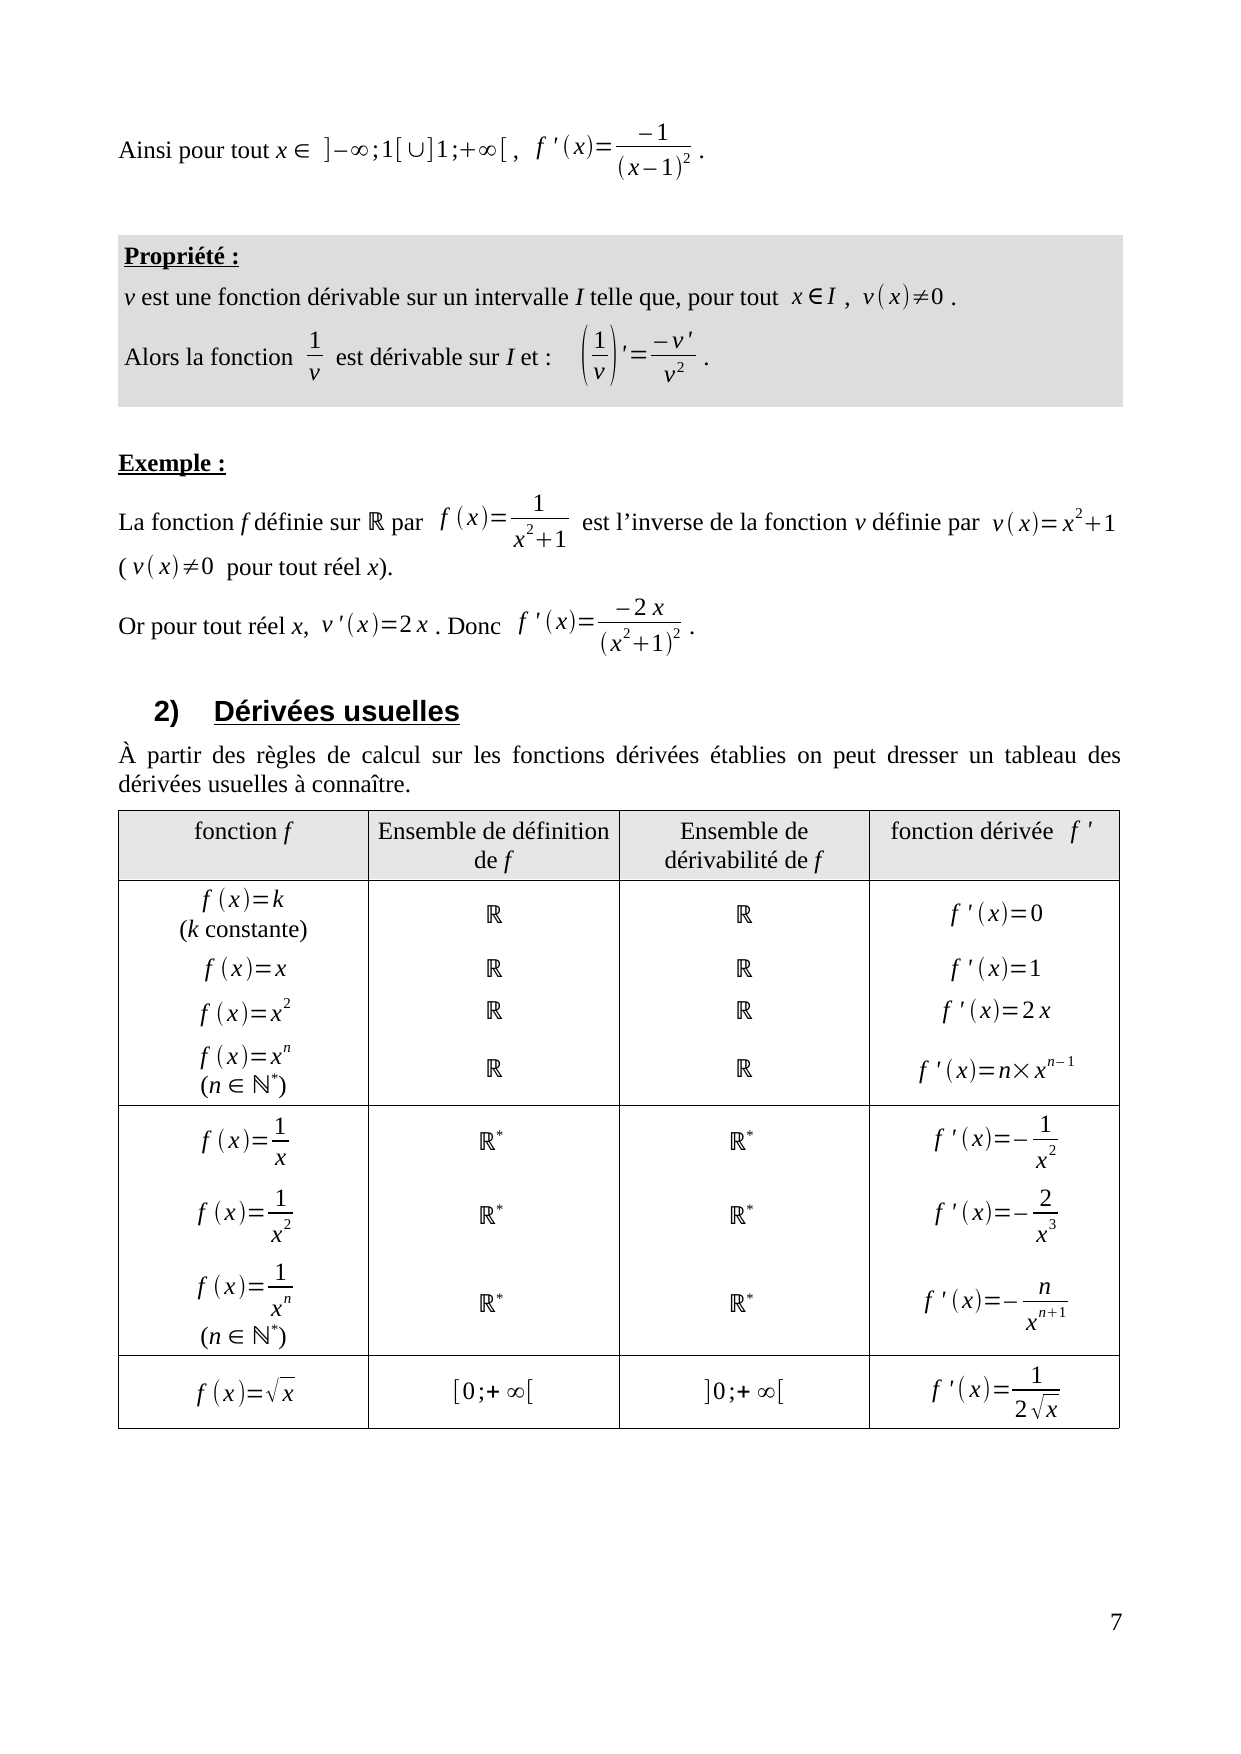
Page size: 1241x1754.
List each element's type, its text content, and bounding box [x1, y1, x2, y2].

subtitle Dérivées usuelles [153, 694, 1122, 728]
table_header Ensemble de définition de f [369, 811, 619, 879]
table_cell ℝ [369, 1032, 619, 1104]
table_cell [119, 1356, 368, 1428]
table_cell [870, 1179, 1119, 1253]
table_cell [870, 1356, 1119, 1428]
table_cell [870, 881, 1119, 948]
table_header fonction f [119, 811, 368, 879]
table_cell ℝ* [369, 1253, 619, 1355]
table_cell ℝ [620, 949, 869, 989]
table_header Propriété : v est une fonction dérivable sur un intervalle I telle que, pour tout , . Alors la fonction est dérivable sur I et : . [118, 235, 1123, 407]
table_header fonction dérivée [870, 811, 1119, 879]
table_cell [369, 1356, 619, 1428]
table_cell [870, 1253, 1119, 1355]
table_cell [119, 949, 368, 989]
table_cell (n ∈ ℕ*) [119, 1253, 368, 1355]
table_cell ℝ* [620, 1179, 869, 1253]
table_cell ℝ [369, 949, 619, 989]
table_cell ℝ [369, 989, 619, 1032]
table_cell ℝ* [620, 1253, 869, 1355]
text Exemple : [118, 448, 1122, 477]
text À partir des règles de calcul sur les fonctions dérivées établies on peut dresser un tableau des dérivées usuelles à connaître. [118, 740, 1122, 798]
text Or pour tout réel x, . Donc . [118, 593, 1122, 657]
table_cell [620, 1356, 869, 1428]
table_cell ℝ [620, 989, 869, 1032]
table_cell [119, 1106, 368, 1179]
table_cell [870, 989, 1119, 1032]
table_cell ℝ [369, 881, 619, 948]
table_cell ℝ [620, 881, 869, 948]
table_cell [119, 1179, 368, 1253]
table_cell ℝ* [369, 1179, 619, 1253]
table_cell [870, 949, 1119, 989]
table_cell [870, 1106, 1119, 1179]
table_cell [870, 1032, 1119, 1104]
table_cell (n ∈ ℕ*) [119, 1032, 368, 1104]
table_cell ℝ [620, 1032, 869, 1104]
text Ainsi pour tout x ∈ , . [118, 118, 1122, 182]
table_cell [119, 989, 368, 1032]
table_cell ℝ* [369, 1106, 619, 1179]
table_header Ensemble de dérivabilité de f [620, 811, 869, 879]
table_cell ℝ* [620, 1106, 869, 1179]
table_cell (k constante) [119, 881, 368, 948]
text La fonction f définie sur ℝ par est l’inverse de la fonction v définie par ( pour tout réel x). [118, 490, 1122, 581]
